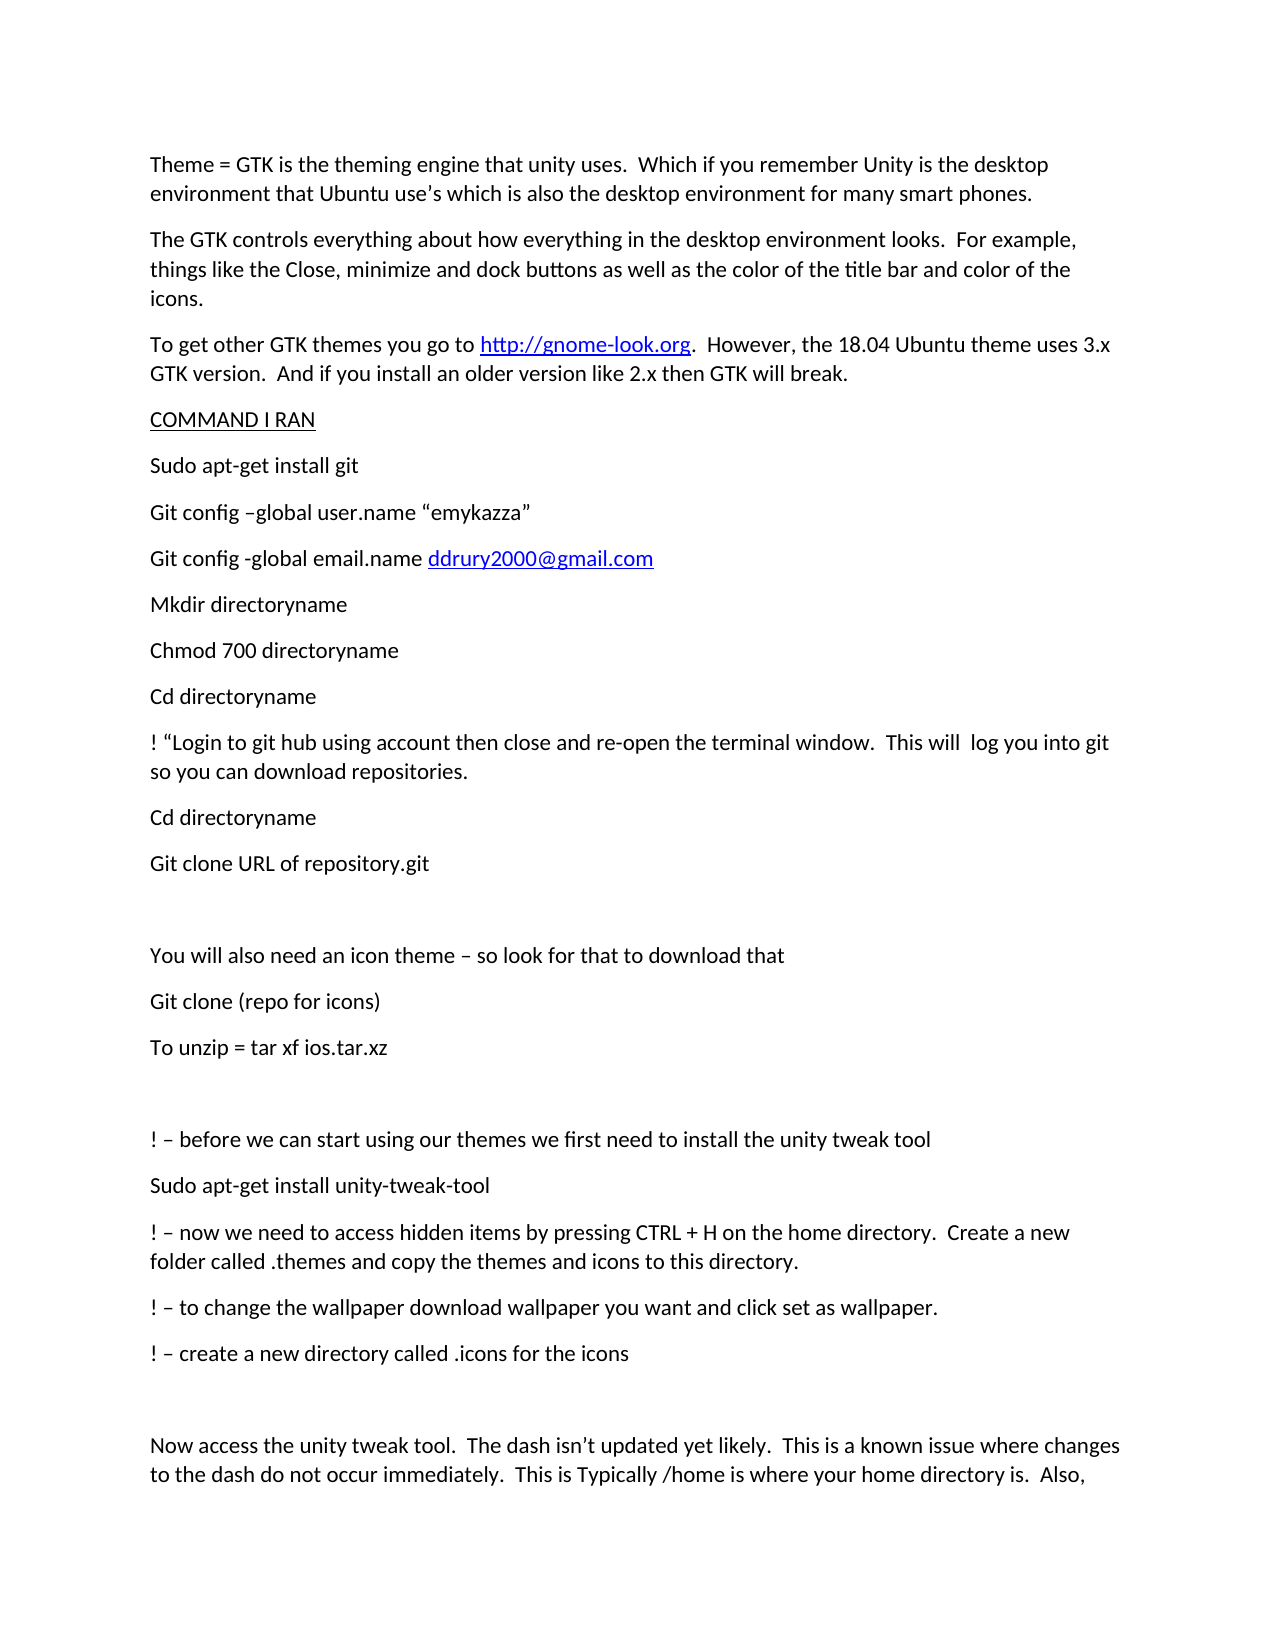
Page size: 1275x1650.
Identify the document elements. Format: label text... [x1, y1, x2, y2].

text Mkdir directoryname [150, 590, 1125, 618]
text The GTK controls everything about how everything in the desktop environment looks. For example, things like the Close, minimize and dock buttons as well as the color of the title bar and color of the icons. [150, 225, 1125, 312]
text Git clone (repo for icons) [150, 987, 1125, 1016]
text Git clone URL of repository.git [150, 849, 1125, 877]
text COMMAND I RAN [150, 406, 1125, 434]
text ! “Login to git hub using account then close and re-open the terminal window. This will log you into git so you can download repositories. [150, 728, 1125, 785]
text You will also need an icon theme – so look for that to download that [150, 941, 1125, 969]
text Git config -global email.name ddrury2000@gmail.com [150, 544, 1125, 572]
text Cd directoryname [150, 682, 1125, 710]
text To get other GTK themes you go to http://gnome-look.org. However, the 18.04 Ubuntu theme uses 3.x GTK version. And if you install an older version like 2.x then GTK will break. [150, 330, 1125, 388]
text ! – now we need to access hidden items by pressing CTRL + H on the home directory. Create a new folder called .themes and copy the themes and icons to this directory. [150, 1218, 1125, 1275]
text ! – create a new directory called .icons for the icons [150, 1339, 1125, 1367]
text Now access the unity tweak tool. The dash isn’t updated yet likely. This is a known issue where changes to the dash do not occur immediately. This is Typically /home is where your home directory is. Also, [150, 1431, 1125, 1489]
text Cd directoryname [150, 803, 1125, 831]
text Sudo apt-get install git [150, 452, 1125, 480]
text ! – before we can start using our themes we first need to install the unity tweak tool [150, 1126, 1125, 1154]
text ! – to change the wallpaper download wallpaper you want and click set as wallpaper. [150, 1293, 1125, 1321]
text Git config –global user.name “emykazza” [150, 498, 1125, 526]
text To unzip = tar xf ios.tar.xz [150, 1033, 1125, 1062]
text Sudo apt-get install unity-tweak-tool [150, 1172, 1125, 1200]
text Chmod 700 directoryname [150, 636, 1125, 664]
text Theme = GTK is the theming engine that unity uses. Which if you remember Unity is the desktop environment that Ubuntu use’s which is also the desktop environment for many smart phones. [150, 150, 1125, 207]
